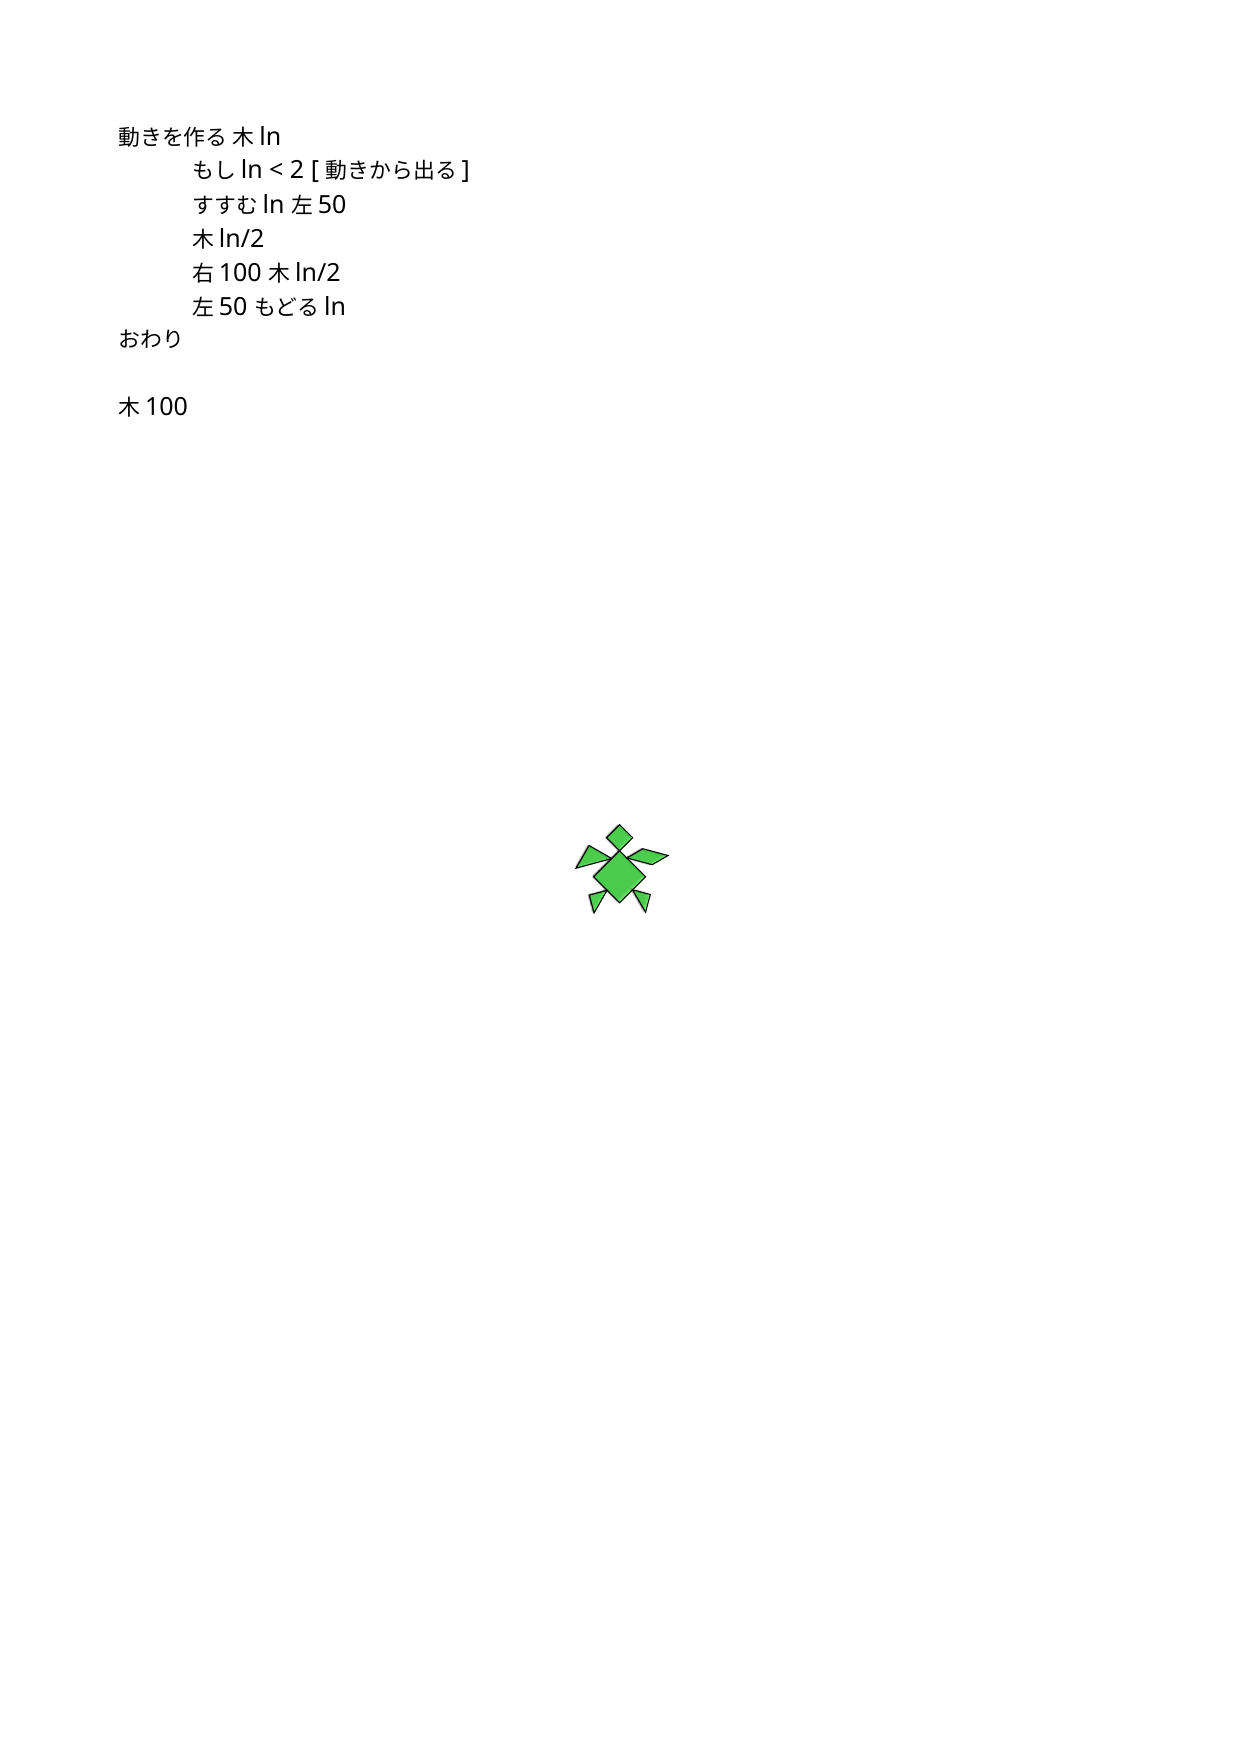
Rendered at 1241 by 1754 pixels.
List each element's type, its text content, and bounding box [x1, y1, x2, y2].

text 右 100 木 ln/2 [118, 254, 1122, 288]
text もし ln < 2 [ 動きから出る ] [118, 152, 1122, 186]
text 木 ln/2 [118, 220, 1122, 254]
text 動きを作る 木 ln [118, 118, 1122, 152]
text おわり [118, 322, 1122, 354]
text 左 50 もどる ln [118, 288, 1122, 322]
text 木 100 [118, 388, 1122, 422]
text すすむ ln 左 50 [118, 186, 1122, 220]
